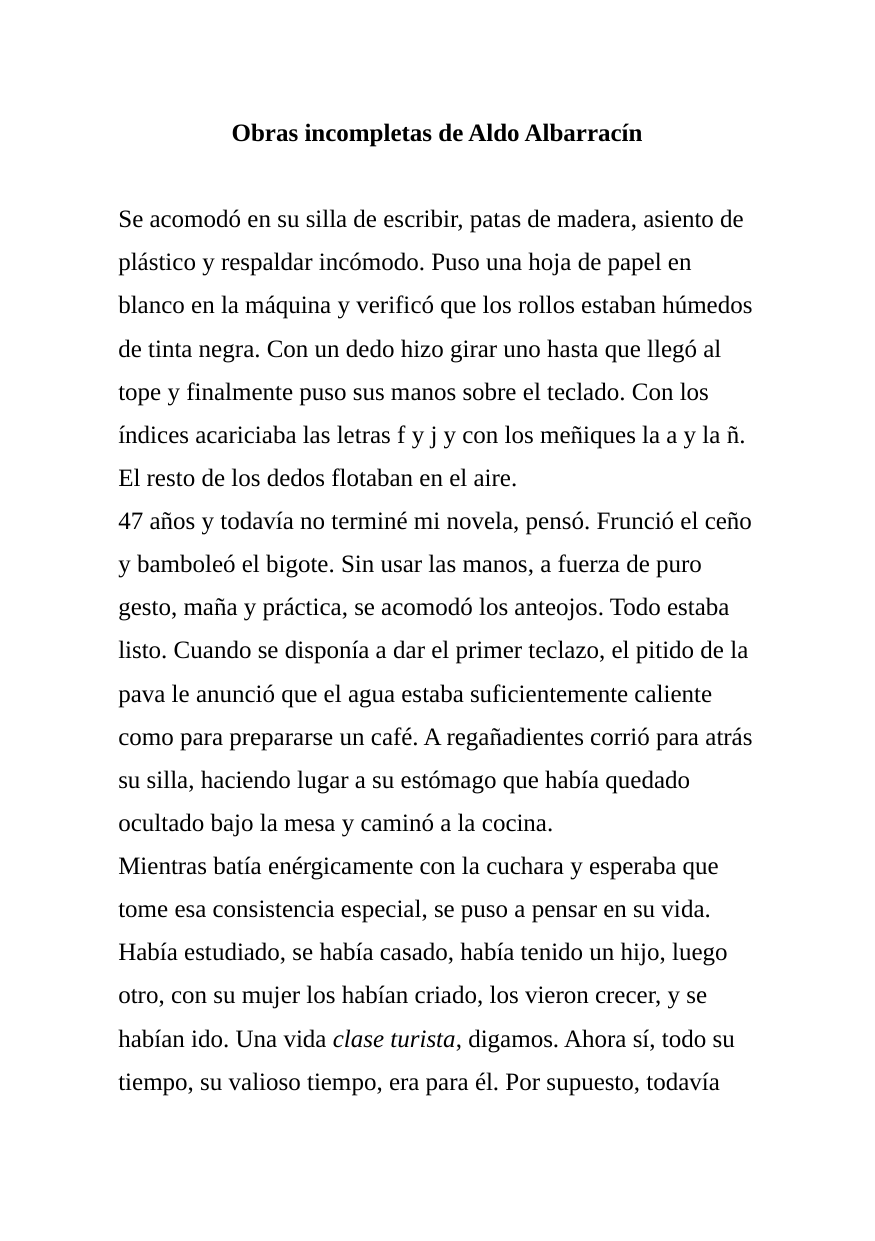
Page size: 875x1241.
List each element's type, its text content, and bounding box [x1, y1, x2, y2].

text Obras incompletas de Aldo Albarracín [118, 118, 756, 147]
text 47 años y todavía no terminé mi novela, pensó. Frunció el ceño y bamboleó el bigote. Sin usar las manos, a fuerza de puro gesto, maña y práctica, se acomodó los anteojos. Todo estaba listo. Cuando se disponía a dar el primer teclazo, el pitido de la pava le anunció que el agua estaba suficientemente caliente como para prepararse un café. A regañadientes corrió para atrás su silla, haciendo lugar a su estómago que había quedado ocultado bajo la mesa y caminó a la cocina. [118, 506, 756, 837]
text Se acomodó en su silla de escribir, patas de madera, asiento de plástico y respaldar incómodo. Puso una hoja de papel en blanco en la máquina y verificó que los rollos estaban húmedos de tinta negra. Con un dedo hizo girar uno hasta que llegó al tope y finalmente puso sus manos sobre el teclado. Con los índices acariciaba las letras f y j y con los meñiques la a y la ñ. El resto de los dedos flotaban en el aire. [118, 204, 756, 492]
text Mientras batía enérgicamente con la cuchara y esperaba que tome esa consistencia especial, se puso a pensar en su vida. Había estudiado, se había casado, había tenido un hijo, luego otro, con su mujer los habían criado, los vieron crecer, y se habían ido. Una vida clase turista, digamos. Ahora sí, todo su tiempo, su valioso tiempo, era para él. Por supuesto, todavía [118, 851, 756, 1096]
